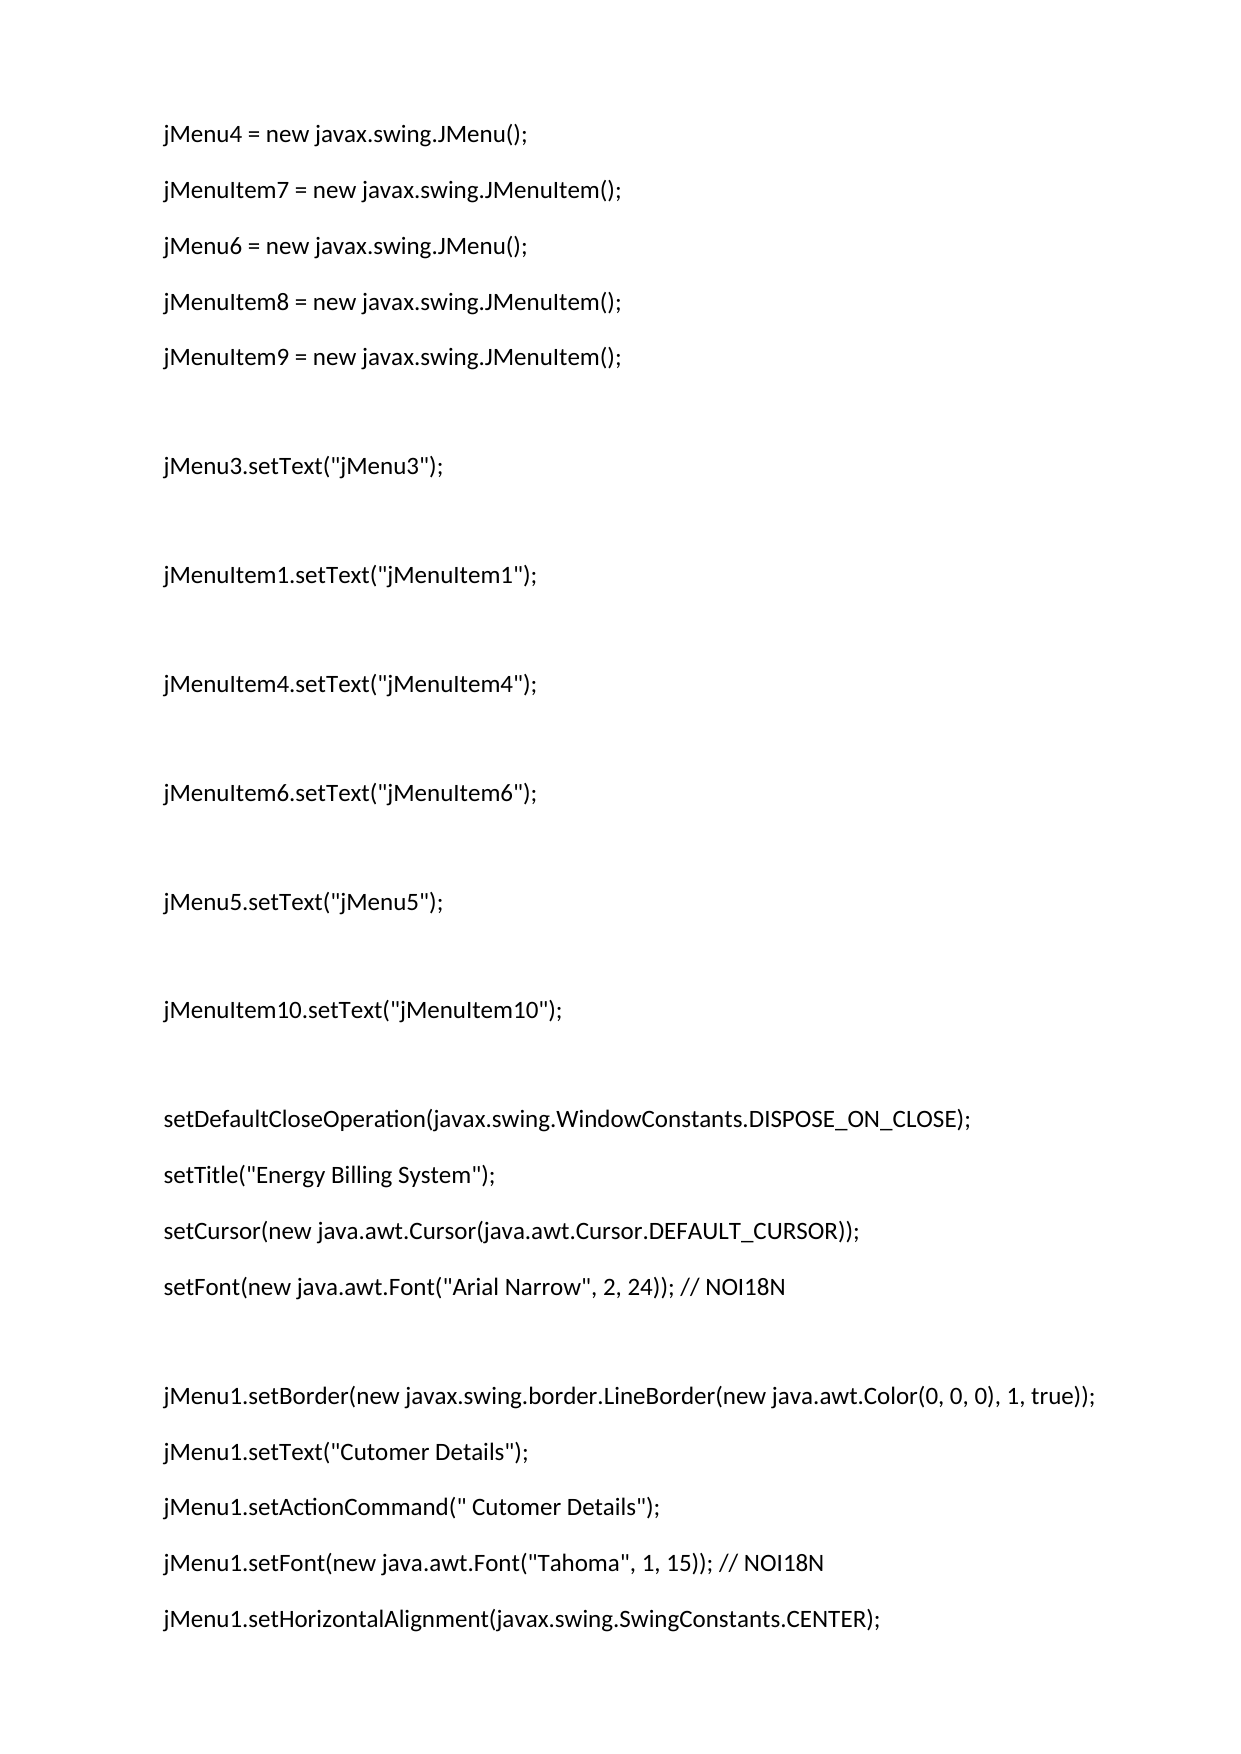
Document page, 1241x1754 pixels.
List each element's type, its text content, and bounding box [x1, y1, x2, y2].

text jMenuItem7 = new javax.swing.JMenuItem(); [118, 174, 1122, 204]
text jMenuItem10.setText("jMenuItem10"); [118, 994, 1122, 1025]
text setFont(new java.awt.Font("Arial Narrow", 2, 24)); // NOI18N [118, 1271, 1122, 1301]
text jMenuItem4.setText("jMenuItem4"); [118, 668, 1122, 698]
text jMenu1.setHorizontalAlignment(javax.swing.SwingConstants.CENTER); [118, 1603, 1122, 1634]
text jMenu1.setFont(new java.awt.Font("Tahoma", 1, 15)); // NOI18N [118, 1547, 1122, 1578]
text jMenuItem1.setText("jMenuItem1"); [118, 559, 1122, 590]
text setCursor(new java.awt.Cursor(java.awt.Cursor.DEFAULT_CURSOR)); [118, 1215, 1122, 1246]
text jMenu6 = new javax.swing.JMenu(); [118, 230, 1122, 260]
text setDefaultCloseOperation(javax.swing.WindowConstants.DISPOSE_ON_CLOSE); [118, 1103, 1122, 1134]
text jMenu4 = new javax.swing.JMenu(); [118, 118, 1122, 149]
text setTitle("Energy Billing System"); [118, 1159, 1122, 1190]
text jMenu1.setBorder(new javax.swing.border.LineBorder(new java.awt.Color(0, 0, 0), 1, true)); [118, 1380, 1122, 1410]
text jMenu5.setText("jMenu5"); [118, 886, 1122, 916]
text jMenuItem9 = new javax.swing.JMenuItem(); [118, 341, 1122, 372]
text jMenu1.setActionCommand(" Cutomer Details"); [118, 1491, 1122, 1522]
text jMenu3.setText("jMenu3"); [118, 450, 1122, 481]
text jMenu1.setText("Cutomer Details"); [118, 1436, 1122, 1466]
text jMenuItem8 = new javax.swing.JMenuItem(); [118, 286, 1122, 316]
text jMenuItem6.setText("jMenuItem6"); [118, 777, 1122, 807]
